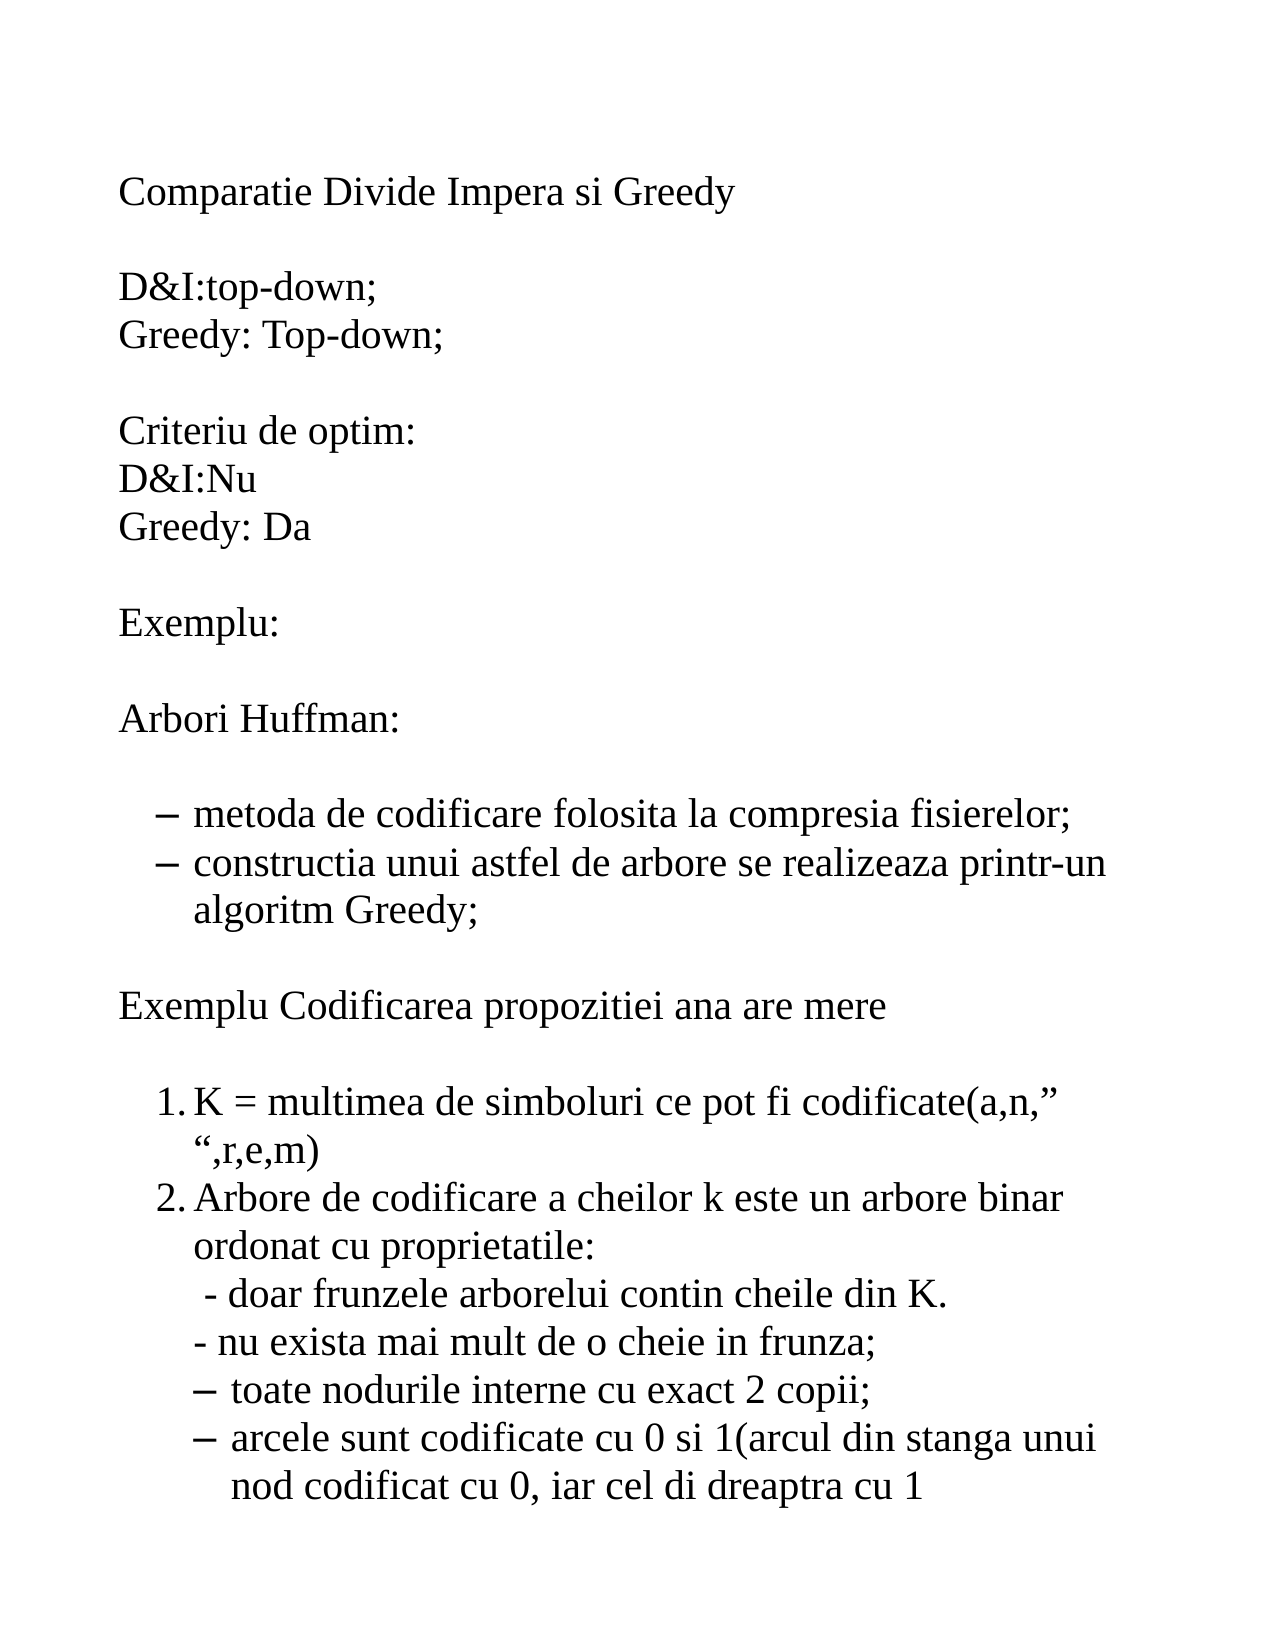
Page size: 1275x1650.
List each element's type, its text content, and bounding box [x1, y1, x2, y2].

list Arbore de codificare a cheilor k este un arbore binar ordonat cu proprietatile: [156, 1172, 1157, 1268]
list constructia unui astfel de arbore se realizeaza printr-un algoritm Greedy; [156, 837, 1157, 933]
list - doar frunzele arborelui contin cheile din K. [156, 1268, 1157, 1316]
text Comparatie Divide Impera si Greedy [118, 166, 1157, 214]
list arcele sunt codificate cu 0 si 1(arcul din stanga unui nod codificat cu 0, iar cel di dreaptra cu 1 [193, 1412, 1157, 1508]
list metoda de codificare folosita la compresia fisierelor; [156, 789, 1157, 837]
text Criteriu de optim: [118, 406, 1157, 453]
text Exemplu Codificarea propozitiei ana are mere [118, 981, 1157, 1029]
text Greedy: Da [118, 501, 1157, 549]
text Greedy: Top-down; [118, 310, 1157, 358]
list toate nodurile interne cu exact 2 copii; [193, 1364, 1157, 1412]
list K = multimea de simboluri ce pot fi codificate(a,n,” “,r,e,m) [156, 1077, 1157, 1172]
text Arbori Huffman: [118, 693, 1157, 741]
text D&I:Nu [118, 453, 1157, 501]
list - nu exista mai mult de o cheie in frunza; [156, 1316, 1157, 1364]
text Exemplu: [118, 597, 1157, 645]
text D&I:top-down; [118, 262, 1157, 310]
